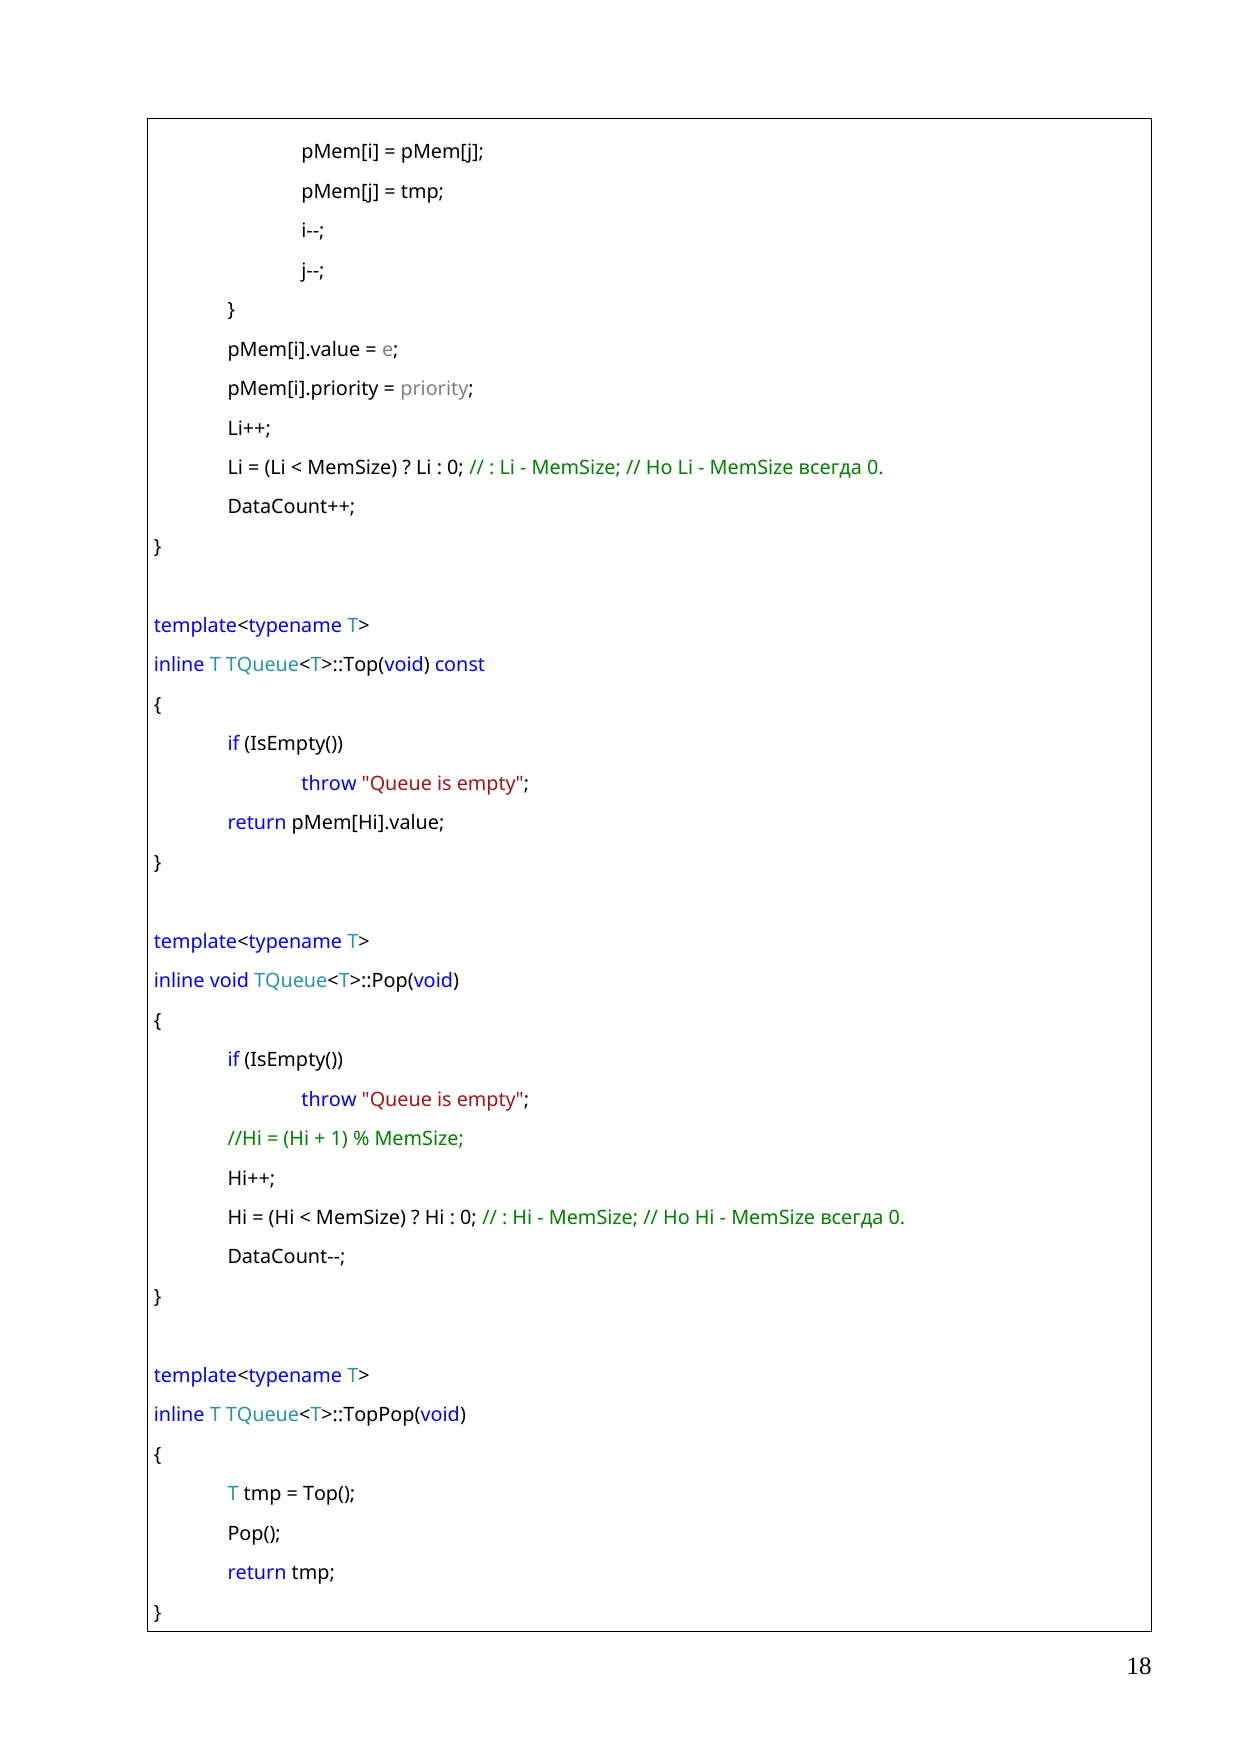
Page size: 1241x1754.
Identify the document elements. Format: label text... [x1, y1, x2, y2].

table_header pMem[i] = pMem[j]; pMem[j] = tmp; i--; j--; } pMem[i].value = e; pMem[i].priority = priority; Li++; Li = (Li < MemSize) ? Li : 0; // : Li - MemSize; // Но Li - MemSize всегда 0. DataCount++; } template<typename T> inline T TQueue<T>::Top(void) const { if (IsEmpty()) throw "Queue is empty"; return pMem[Hi].value; } template<typename T> inline void TQueue<T>::Pop(void) { if (IsEmpty()) throw "Queue is empty"; //Hi = (Hi + 1) % MemSize; Hi++; Hi = (Hi < MemSize) ? Hi : 0; // : Hi - MemSize; // Но Hi - MemSize всегда 0. DataCount--; } template<typename T> inline T TQueue<T>::TopPop(void) { T tmp = Top(); Pop(); return tmp; } [148, 119, 1151, 1631]
